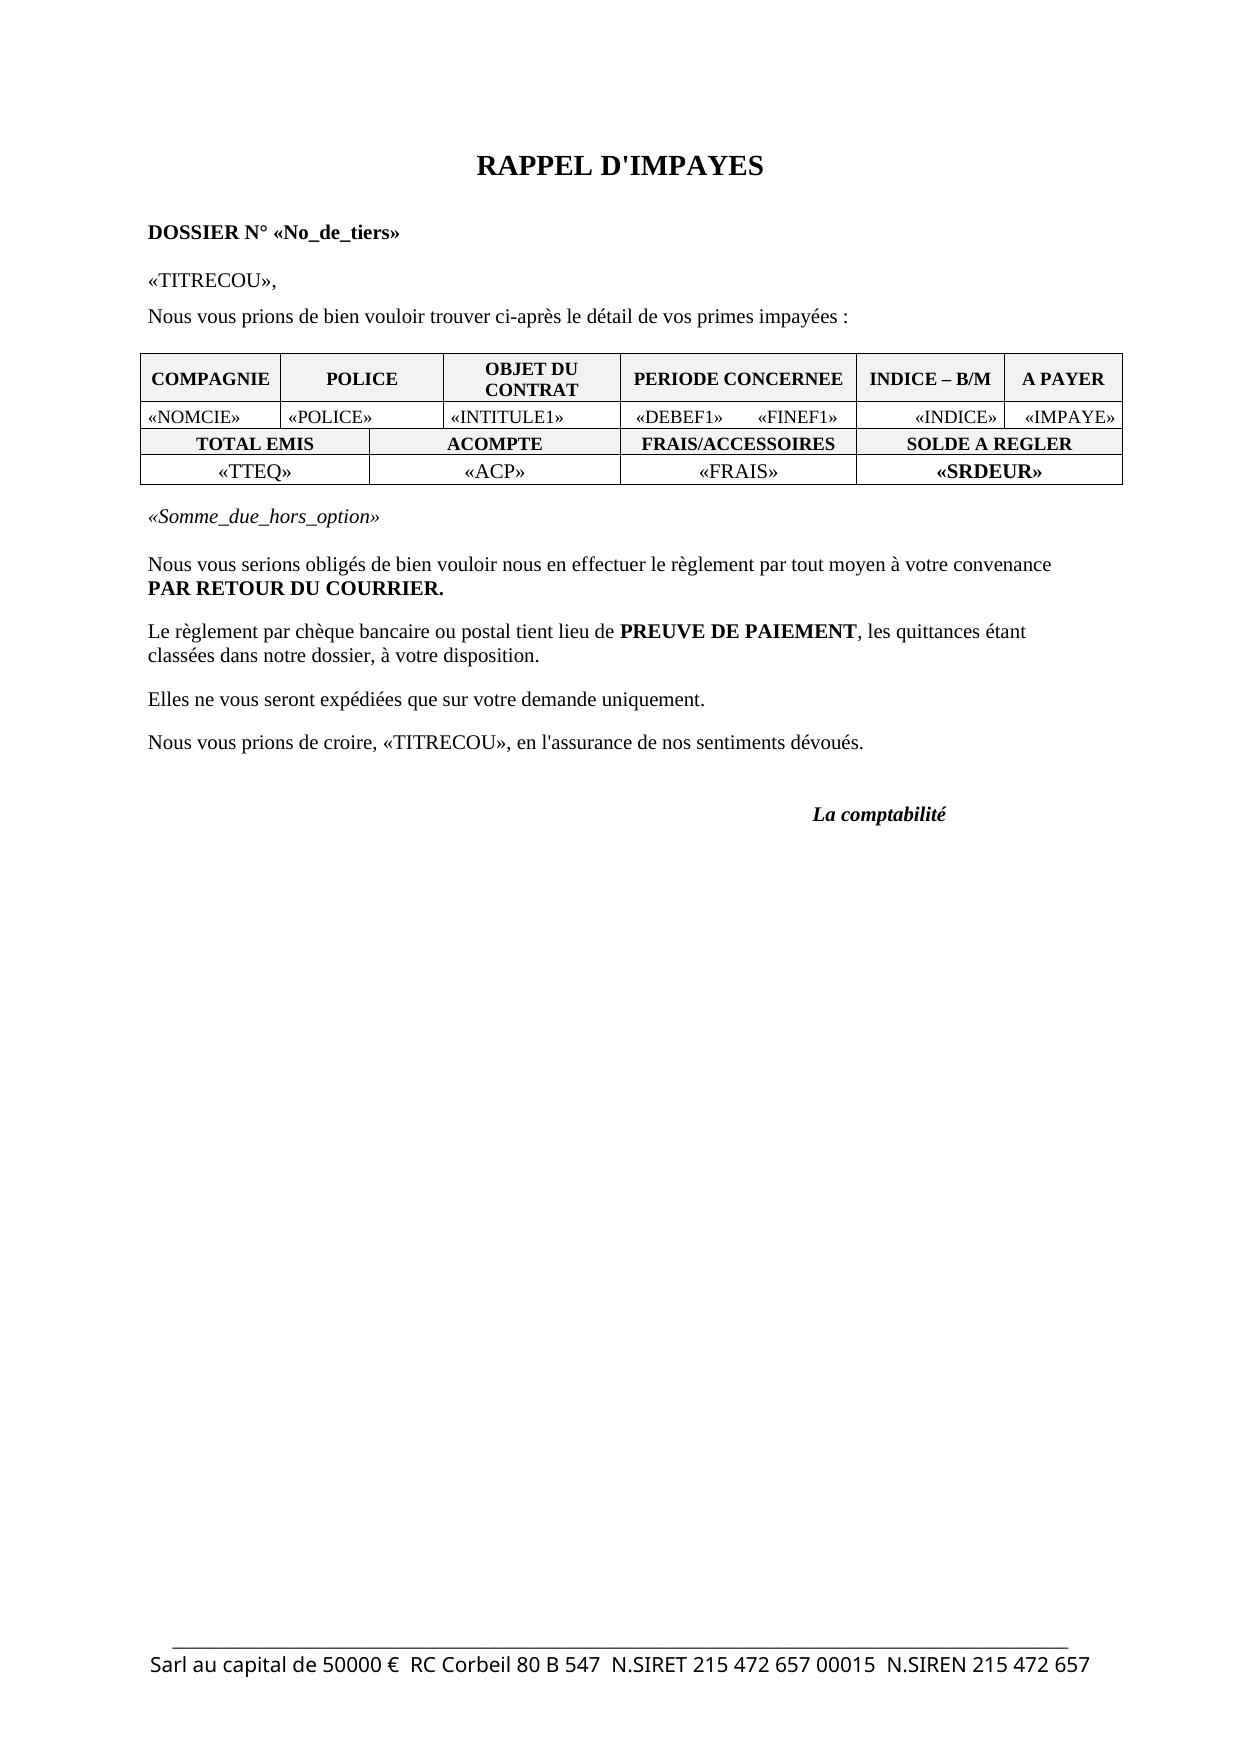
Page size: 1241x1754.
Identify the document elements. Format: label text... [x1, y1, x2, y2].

table_cell ACOMPTE [370, 429, 620, 454]
text Nous vous prions de croire, «TITRECOU», en l'assurance de nos sentiments dévoués. [148, 730, 1092, 754]
text «TITRECOU», [148, 268, 1092, 292]
subtitle DOSSIER N° «No_de_tiers» [148, 219, 1092, 244]
text Le règlement par chèque bancaire ou postal tient lieu de PREUVE DE PAIEMENT, les quittances étant classées dans notre dossier, à votre disposition. [148, 619, 1092, 667]
table_cell FRAIS/ACCESSOIRES [621, 429, 856, 454]
table_cell «FRAIS» [621, 455, 856, 483]
table_cell «SRDEUR» [857, 455, 1122, 483]
text Nous vous serions obligés de bien vouloir nous en effectuer le règlement par tout moyen à votre convenance PAR RETOUR DU COURRIER. [148, 552, 1092, 600]
subtitle A [148, 200, 1092, 219]
subtitle RAPPEL D'IMPAYES [148, 148, 1092, 181]
text Elles ne vous seront expédiées que sur votre demande uniquement. [148, 686, 1092, 711]
table_cell «INDICE» [857, 402, 1004, 427]
text «Somme_due_hors_option» [148, 504, 1092, 528]
table_cell «ACP» [370, 455, 620, 483]
table_header POLICE [281, 354, 443, 401]
table_cell «NOMCIE» [141, 402, 280, 427]
text La comptabilité [148, 802, 1092, 826]
table_cell «POLICE» [281, 402, 443, 427]
table_cell «IMPAYE» [1005, 402, 1122, 427]
table_header INDICE – B/M [857, 354, 1004, 401]
table_cell «DEBEF1» [621, 402, 738, 427]
table_cell SOLDE A REGLER [857, 429, 1122, 454]
table_header PERIODE CONCERNEE [621, 354, 856, 401]
table_header COMPAGNIE [141, 354, 280, 401]
table_cell «TTEQ» [141, 455, 369, 483]
table_cell «INTITULE1» [444, 402, 620, 427]
table_cell TOTAL EMIS [141, 429, 369, 454]
subtitle Nous vous prions de bien vouloir trouver ci-après le détail de vos primes impayées : [148, 304, 1092, 328]
table_header A PAYER [1005, 354, 1122, 401]
table_header OBJET DU CONTRAT [444, 354, 620, 401]
table_cell «FINEF1» [738, 402, 856, 427]
